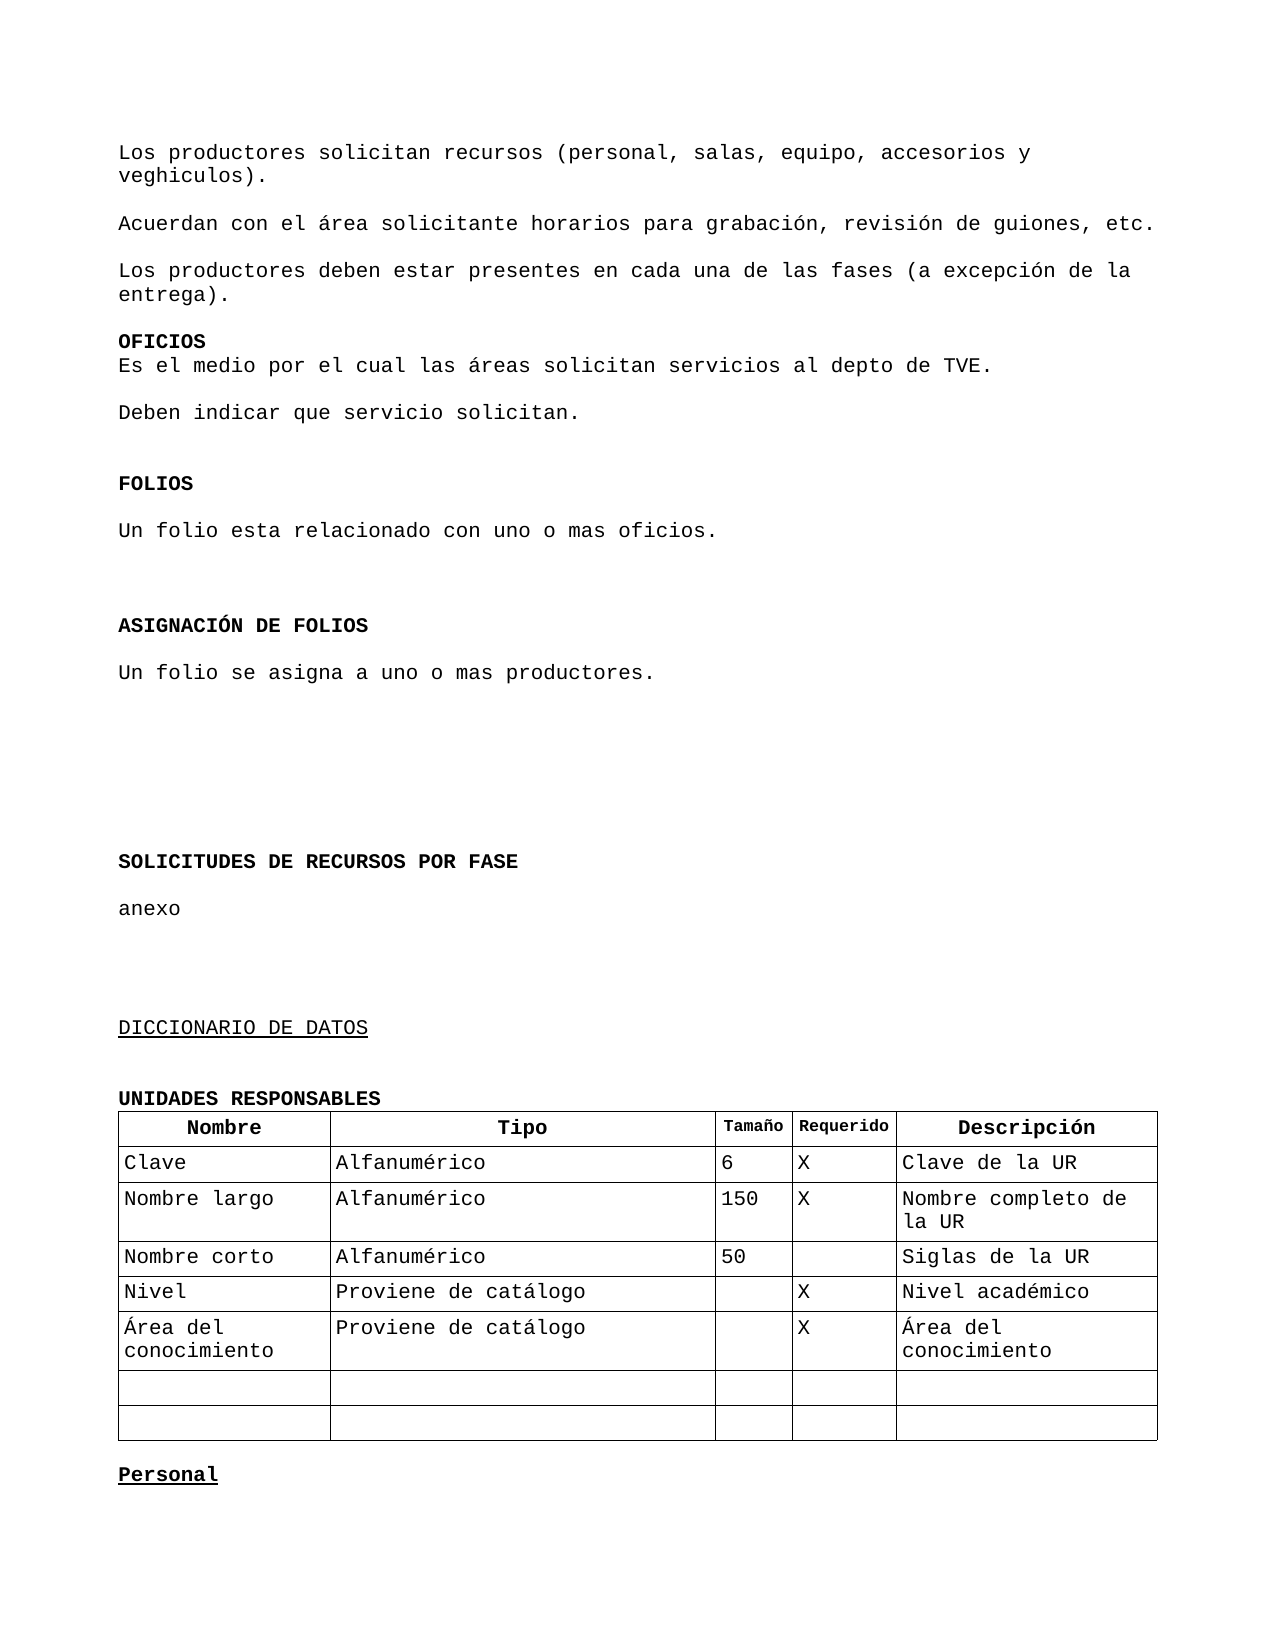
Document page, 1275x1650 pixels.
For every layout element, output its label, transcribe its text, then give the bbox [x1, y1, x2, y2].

table_cell X [793, 1312, 896, 1370]
table_cell [119, 1406, 330, 1440]
table_cell Alfanumérico [331, 1242, 715, 1276]
text OFICIOS [118, 331, 1157, 354]
table_header Tamaño [716, 1112, 792, 1146]
text Los productores solicitan recursos (personal, salas, equipo, accesorios y veghiculos). [118, 142, 1157, 189]
text anexo [118, 898, 1157, 922]
table_cell [793, 1242, 896, 1276]
table_cell Nombre corto [119, 1242, 330, 1276]
table_cell Clave [119, 1147, 330, 1182]
table_cell 6 [716, 1147, 792, 1182]
text Un folio se asigna a uno o mas productores. [118, 662, 1157, 686]
table_cell [897, 1371, 1157, 1405]
table_cell [716, 1277, 792, 1311]
text UNIDADES RESPONSABLES [118, 1088, 1157, 1111]
table_cell 150 [716, 1183, 792, 1241]
table_cell [793, 1406, 896, 1440]
table_cell Proviene de catálogo [331, 1312, 715, 1370]
table_cell [331, 1371, 715, 1405]
text Es el medio por el cual las áreas solicitan servicios al depto de TVE. [118, 354, 1157, 378]
table_cell X [793, 1147, 896, 1182]
table_cell [793, 1371, 896, 1405]
table_cell [331, 1406, 715, 1440]
table_cell Nombre completo de la UR [897, 1183, 1157, 1241]
table_cell [897, 1406, 1157, 1440]
table_cell [716, 1312, 792, 1370]
table_cell X [793, 1277, 896, 1311]
table_cell Nombre largo [119, 1183, 330, 1241]
table_header Requerido [793, 1112, 896, 1146]
table_cell Clave de la UR [897, 1147, 1157, 1182]
table_cell Alfanumérico [331, 1147, 715, 1182]
text Un folio esta relacionado con uno o mas oficios. [118, 520, 1157, 544]
table_cell Proviene de catálogo [331, 1277, 715, 1311]
text Acuerdan con el área solicitante horarios para grabación, revisión de guiones, etc. [118, 213, 1157, 236]
table_header Tipo [331, 1112, 715, 1146]
table_cell 50 [716, 1242, 792, 1276]
table_cell [716, 1406, 792, 1440]
text DICCIONARIO DE DATOS [118, 1017, 1157, 1040]
table_header Descripción [897, 1112, 1157, 1146]
text Personal [118, 1464, 1157, 1488]
text Los productores deben estar presentes en cada una de las fases (a excepción de la entrega). [118, 260, 1157, 307]
table_cell Alfanumérico [331, 1183, 715, 1241]
table_cell Nivel académico [897, 1277, 1157, 1311]
table_cell [716, 1371, 792, 1405]
text SOLICITUDES DE RECURSOS POR FASE [118, 851, 1157, 875]
table_cell [119, 1371, 330, 1405]
table_cell Área del conocimiento [119, 1312, 330, 1370]
text Deben indicar que servicio solicitan. [118, 402, 1157, 426]
table_cell Siglas de la UR [897, 1242, 1157, 1276]
table_header Nombre [119, 1112, 330, 1146]
text FOLIOS [118, 473, 1157, 496]
table_cell Nivel [119, 1277, 330, 1311]
table_cell Área del conocimiento [897, 1312, 1157, 1370]
table_cell X [793, 1183, 896, 1241]
text ASIGNACIÓN DE FOLIOS [118, 615, 1157, 638]
